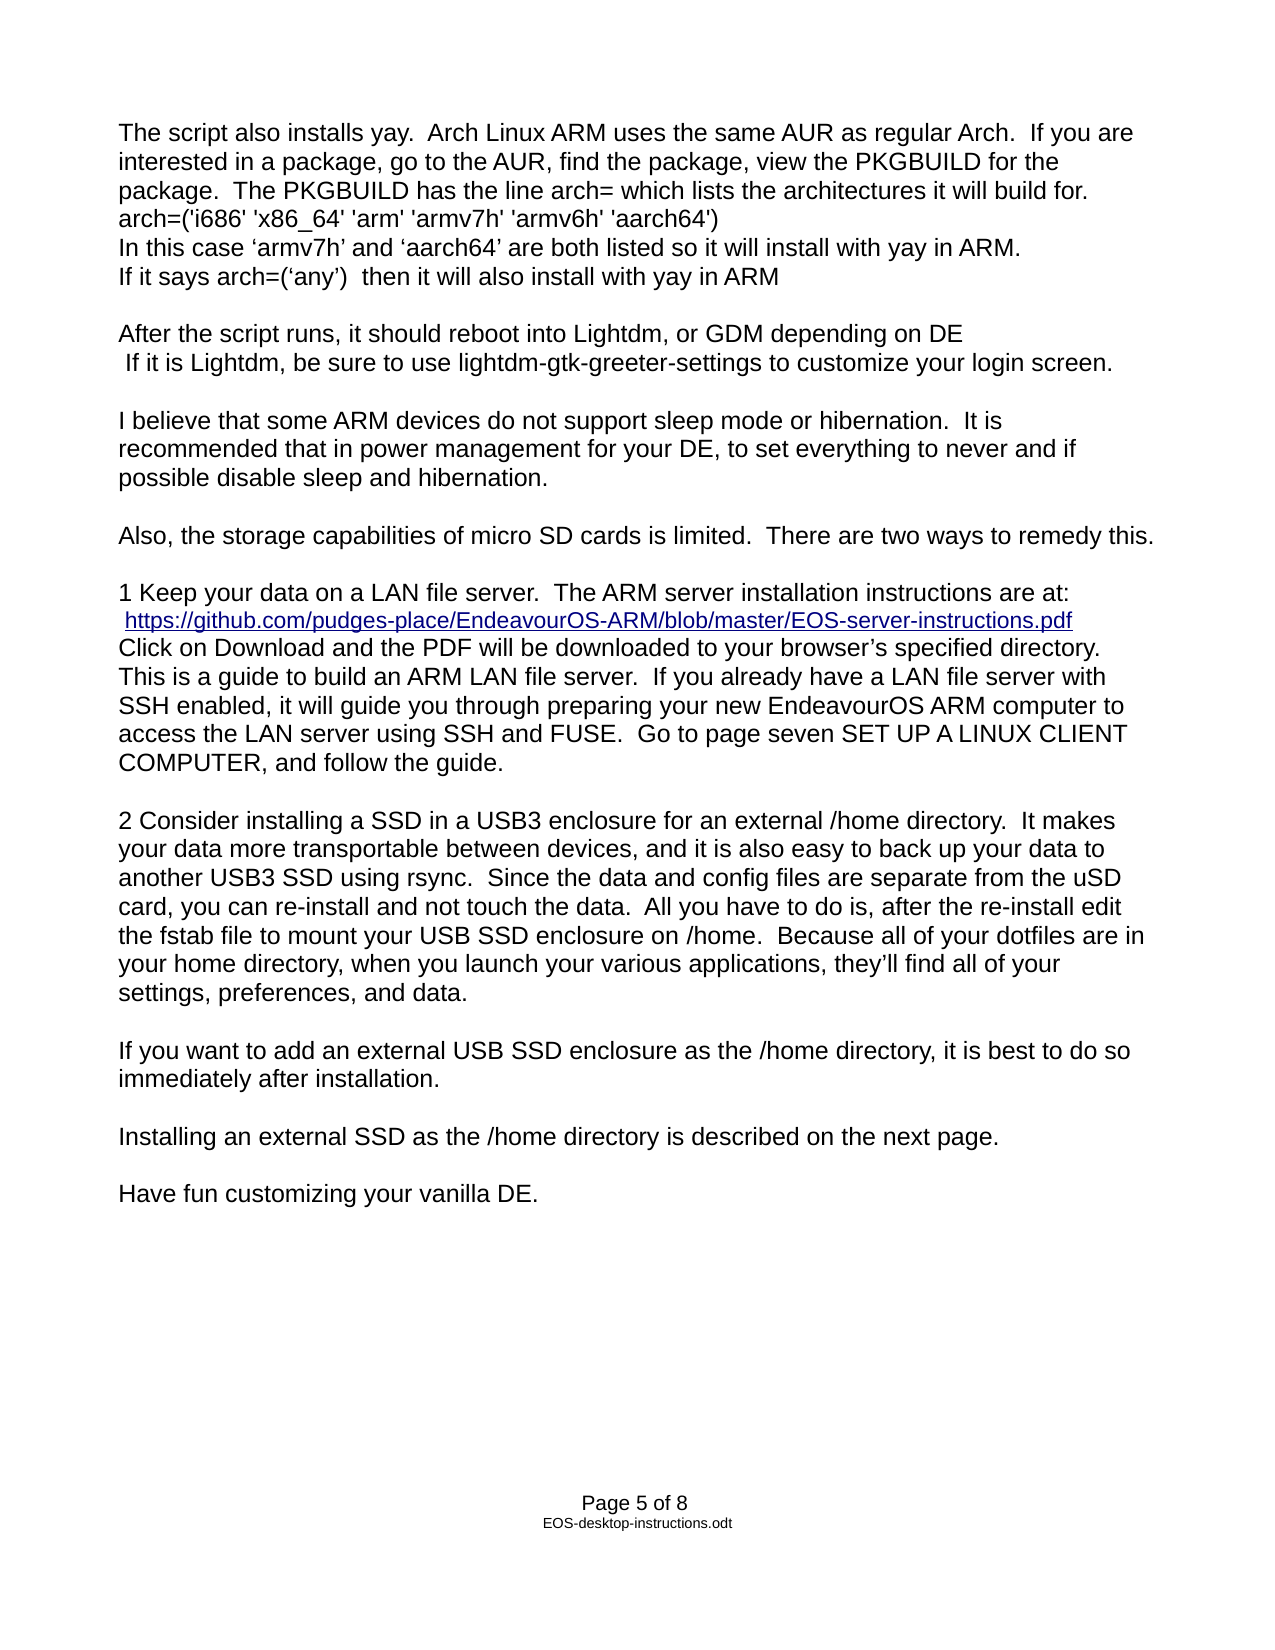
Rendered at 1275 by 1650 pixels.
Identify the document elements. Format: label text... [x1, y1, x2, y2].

text The script also installs yay. Arch Linux ARM uses the same AUR as regular Arch. If you are interested in a package, go to the AUR, find the package, view the PKGBUILD for the package. The PKGBUILD has the line arch= which lists the architectures it will build for. [118, 118, 1157, 204]
text 2 Consider installing a SSD in a USB3 enclosure for an external /home directory. It makes your data more transportable between devices, and it is also easy to back up your data to another USB3 SSD using rsync. Since the data and config files are separate from the uSD card, you can re-install and not touch the data. All you have to do is, after the re-install edit the fstab file to mount your USB SSD enclosure on /home. Because all of your dotfiles are in your home directory, when you launch your various applications, they’ll find all of your settings, preferences, and data. [118, 806, 1157, 1007]
text This is a guide to build an ARM LAN file server. If you already have a LAN file server with SSH enabled, it will guide you through preparing your new EndeavourOS ARM computer to access the LAN server using SSH and FUSE. Go to page seven SET UP A LINUX CLIENT COMPUTER, and follow the guide. [118, 662, 1157, 777]
text If it is Lightdm, be sure to use lightdm-gtk-greeter-settings to customize your login screen. [118, 348, 1157, 377]
text If you want to add an external USB SSD enclosure as the /home directory, it is best to do so immediately after installation. [118, 1036, 1157, 1093]
text Have fun customizing your vanilla DE. [118, 1179, 1157, 1208]
text In this case ‘armv7h’ and ‘aarch64’ are both listed so it will install with yay in ARM. [118, 233, 1157, 262]
text Also, the storage capabilities of micro SD cards is limited. There are two ways to remedy this. [118, 521, 1157, 549]
text After the script runs, it should reboot into Lightdm, or GDM depending on DE [118, 319, 1157, 348]
text Click on Download and the PDF will be downloaded to your browser’s specified directory. [118, 633, 1157, 662]
text I believe that some ARM devices do not support sleep mode or hibernation. It is recommended that in power management for your DE, to set everything to never and if possible disable sleep and hibernation. [118, 406, 1157, 492]
text 1 Keep your data on a LAN file server. The ARM server installation instructions are at: [118, 578, 1157, 607]
text https://github.com/pudges-place/EndeavourOS-ARM/blob/master/EOS-server-instructions.pdf [118, 607, 1157, 633]
text Installing an external SSD as the /home directory is described on the next page. [118, 1122, 1157, 1151]
text arch=('i686' 'x86_64' 'arm' 'armv7h' 'armv6h' 'aarch64') [118, 204, 1157, 233]
text If it says arch=(‘any’) then it will also install with yay in ARM [118, 262, 1157, 291]
